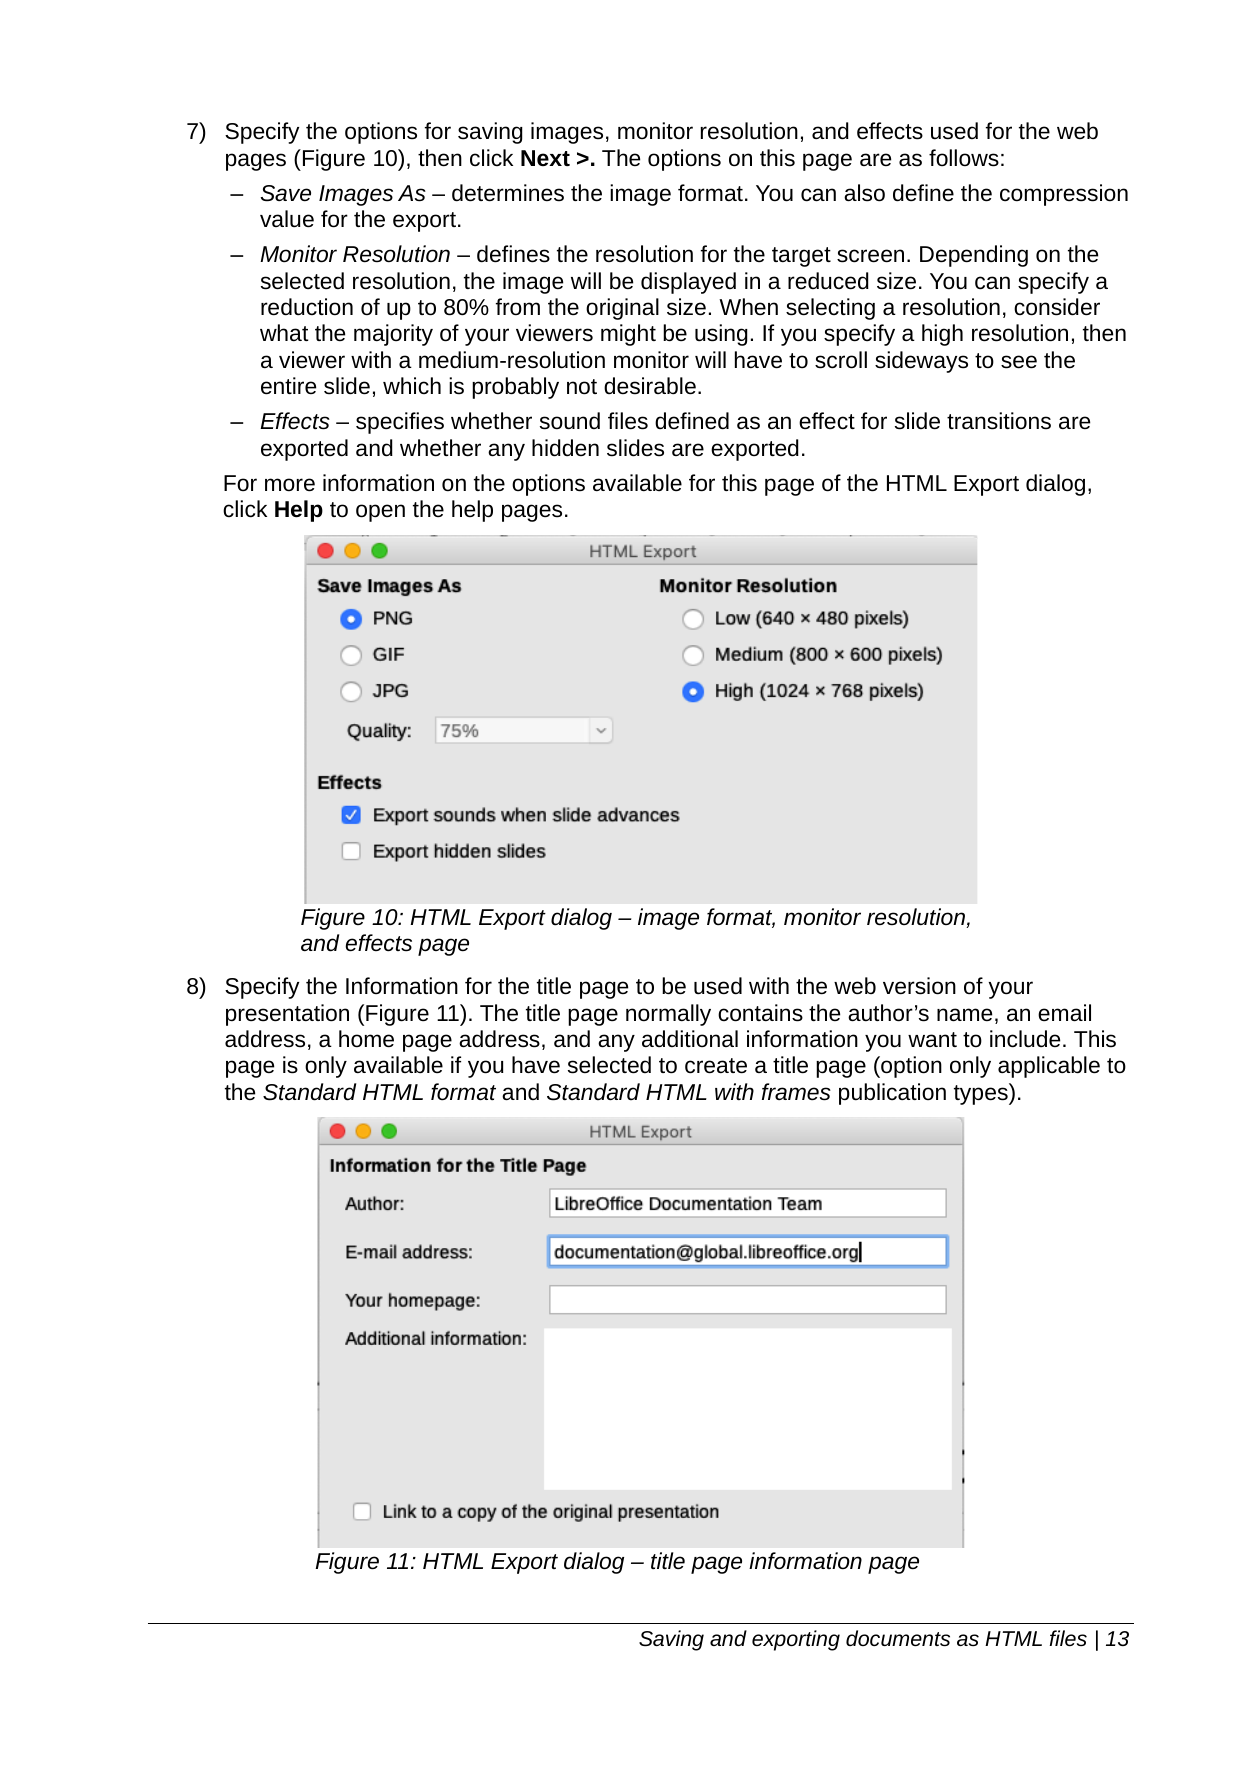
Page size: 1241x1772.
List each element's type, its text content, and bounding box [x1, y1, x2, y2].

list Specify the options for saving images, monitor resolution, and effects used for the web pages (Figure 10), then click Next >. The options on this page are as follows: [207, 118, 1134, 171]
list Monitor Resolution – defines the resolution for the target screen. Depending on the selected resolution, the image will be displayed in a reduced size. You can specify a reduction of up to 80% from the original size. When selecting a resolution, consider what the majority of your viewers might be using. If you specify a high resolution, then a viewer with a medium-resolution monitor will have to scroll sideways to see the entire slide, which is probably not desirable. [230, 241, 1134, 399]
text Figure 10: HTML Export dialog – image format, monitor resolution, and effects page [300, 535, 981, 956]
picture [304, 535, 978, 904]
list Effects – specifies whether sound files defined as an effect for slide transitions are exported and whether any hidden slides are exported. [230, 408, 1134, 461]
list Save Images As – determines the image format. You can also define the compression value for the export. [230, 180, 1134, 232]
list Specify the Information for the title page to be used with the web version of your presentation (Figure 11). The title page normally contains the author’s name, an email address, a home page address, and any additional information you want to include. This page is only available if you have selected to create a title page (option only applicable to the Standard HTML format and Standard HTML with frames publication types). [207, 973, 1134, 1105]
picture [317, 1117, 965, 1548]
text Figure 11: HTML Export dialog – title page information page [315, 1117, 967, 1574]
text For more information on the options available for this page of the HTML Export dialog, click Help to open the help pages. [223, 470, 1134, 522]
